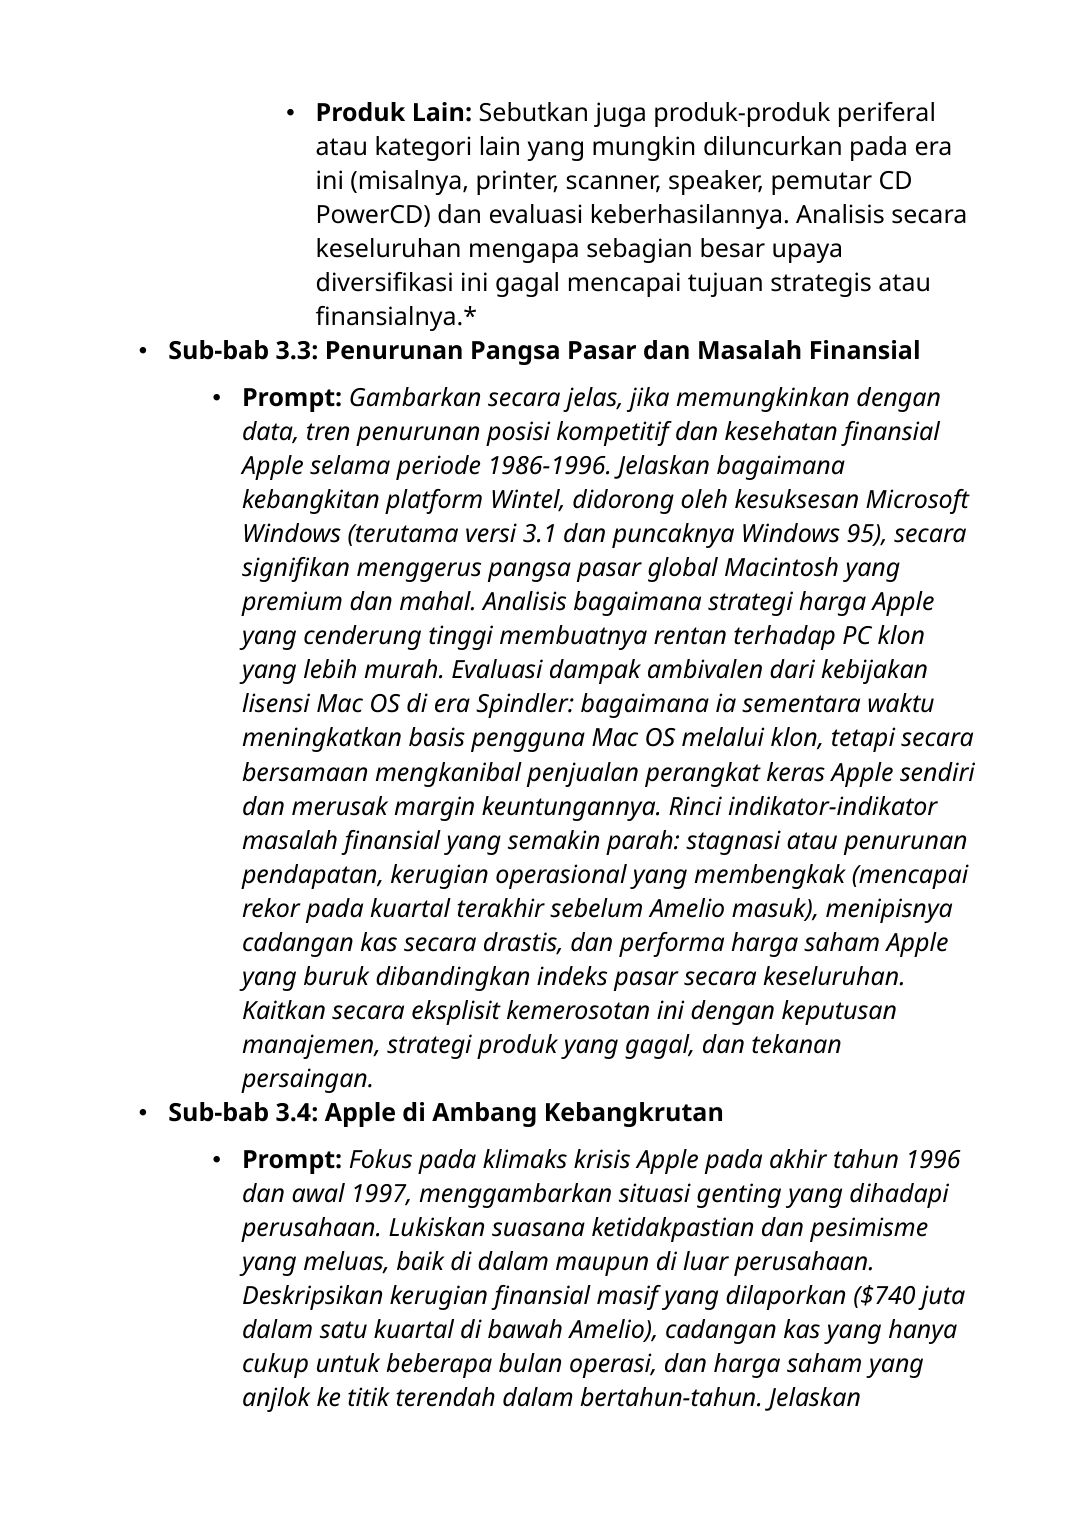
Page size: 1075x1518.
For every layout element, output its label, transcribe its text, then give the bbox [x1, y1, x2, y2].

list Sub-bab 3.4: Apple di Ambang Kebangkrutan [139, 1095, 980, 1129]
list Prompt: Gambarkan secara jelas, jika memungkinkan dengan data, tren penurunan posisi kompetitif dan kesehatan finansial Apple selama periode 1986-1996. Jelaskan bagaimana kebangkitan platform Wintel, didorong oleh kesuksesan Microsoft Windows (terutama versi 3.1 dan puncaknya Windows 95), secara signifikan menggerus pangsa pasar global Macintosh yang premium dan mahal. Analisis bagaimana strategi harga Apple yang cenderung tinggi membuatnya rentan terhadap PC klon yang lebih murah. Evaluasi dampak ambivalen dari kebijakan lisensi Mac OS di era Spindler: bagaimana ia sementara waktu meningkatkan basis pengguna Mac OS melalui klon, tetapi secara bersamaan mengkanibal penjualan perangkat keras Apple sendiri dan merusak margin keuntungannya. Rinci indikator-indikator masalah finansial yang semakin parah: stagnasi atau penurunan pendapatan, kerugian operasional yang membengkak (mencapai rekor pada kuartal terakhir sebelum Amelio masuk), menipisnya cadangan kas secara drastis, dan performa harga saham Apple yang buruk dibandingkan indeks pasar secara keseluruhan. Kaitkan secara eksplisit kemerosotan ini dengan keputusan manajemen, strategi produk yang gagal, dan tekanan persaingan. [212, 379, 980, 1095]
list Produk Lain: Sebutkan juga produk-produk periferal atau kategori lain yang mungkin diluncurkan pada era ini (misalnya, printer, scanner, speaker, pemutar CD PowerCD) dan evaluasi keberhasilannya. Analisis secara keseluruhan mengapa sebagian besar upaya diversifikasi ini gagal mencapai tujuan strategis atau finansialnya.* [286, 94, 980, 333]
list Sub-bab 3.3: Penurunan Pangsa Pasar dan Masalah Finansial [139, 333, 980, 367]
list Prompt: Fokus pada klimaks krisis Apple pada akhir tahun 1996 dan awal 1997, menggambarkan situasi genting yang dihadapi perusahaan. Lukiskan suasana ketidakpastian dan pesimisme yang meluas, baik di dalam maupun di luar perusahaan. Deskripsikan kerugian finansial masif yang dilaporkan ($740 juta dalam satu kuartal di bawah Amelio), cadangan kas yang hanya cukup untuk beberapa bulan operasi, dan harga saham yang anjlok ke titik terendah dalam bertahun-tahun. Jelaskan [212, 1141, 980, 1414]
